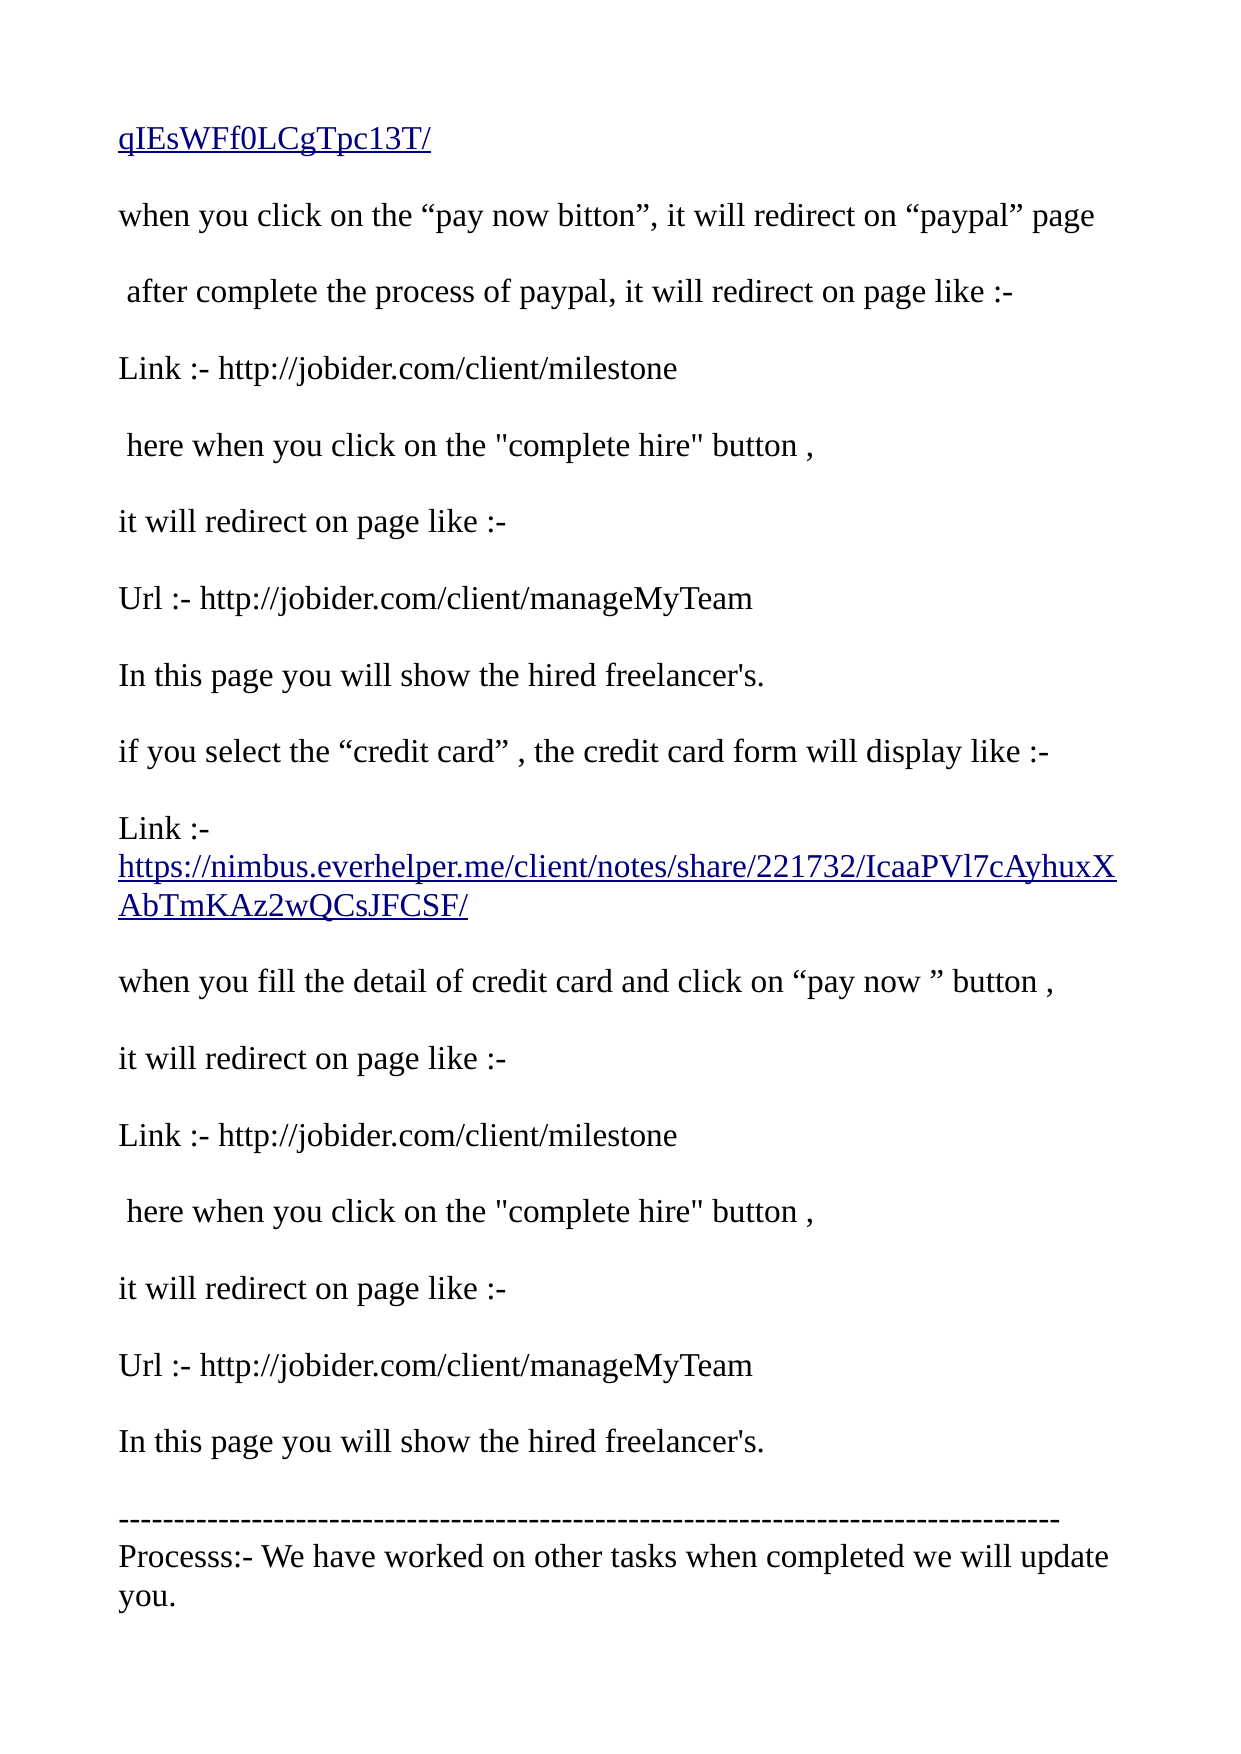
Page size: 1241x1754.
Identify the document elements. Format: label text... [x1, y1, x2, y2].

text Url :- http://jobider.com/client/manageMyTeam [118, 1345, 1122, 1383]
text it will redirect on page like :- [118, 1268, 1122, 1306]
text Link :- http://jobider.com/client/milestone [118, 348, 1122, 386]
text here when you click on the "complete hire" button , [118, 1191, 1122, 1230]
text here when you click on the "complete hire" button , [118, 425, 1122, 463]
text qIEsWFf0LCgTpc13T/ [118, 118, 1122, 156]
text after complete the process of paypal, it will redirect on page like :- [118, 271, 1122, 310]
text Link :- http://jobider.com/client/milestone [118, 1115, 1122, 1153]
text In this page you will show the hired freelancer's. [118, 1421, 1122, 1460]
text Url :- http://jobider.com/client/manageMyTeam [118, 578, 1122, 616]
text when you click on the “pay now bitton”, it will redirect on “paypal” page [118, 195, 1122, 233]
text when you fill the detail of credit card and click on “pay now ” button , [118, 961, 1122, 1000]
text it will redirect on page like :- [118, 1038, 1122, 1076]
text it will redirect on page like :- [118, 501, 1122, 540]
text Link :- https://nimbus.everhelper.me/client/notes/share/221732/IcaaPVl7cAyhuxXAbTmKAz2wQCsJFCSF/ [118, 808, 1122, 923]
text if you select the “credit card” , the credit card form will display like :- [118, 731, 1122, 770]
text Processs:- We have worked on other tasks when completed we will update you. [118, 1536, 1122, 1613]
text ------------------------------------------------------------------------------------- [118, 1498, 1122, 1536]
text In this page you will show the hired freelancer's. [118, 655, 1122, 693]
